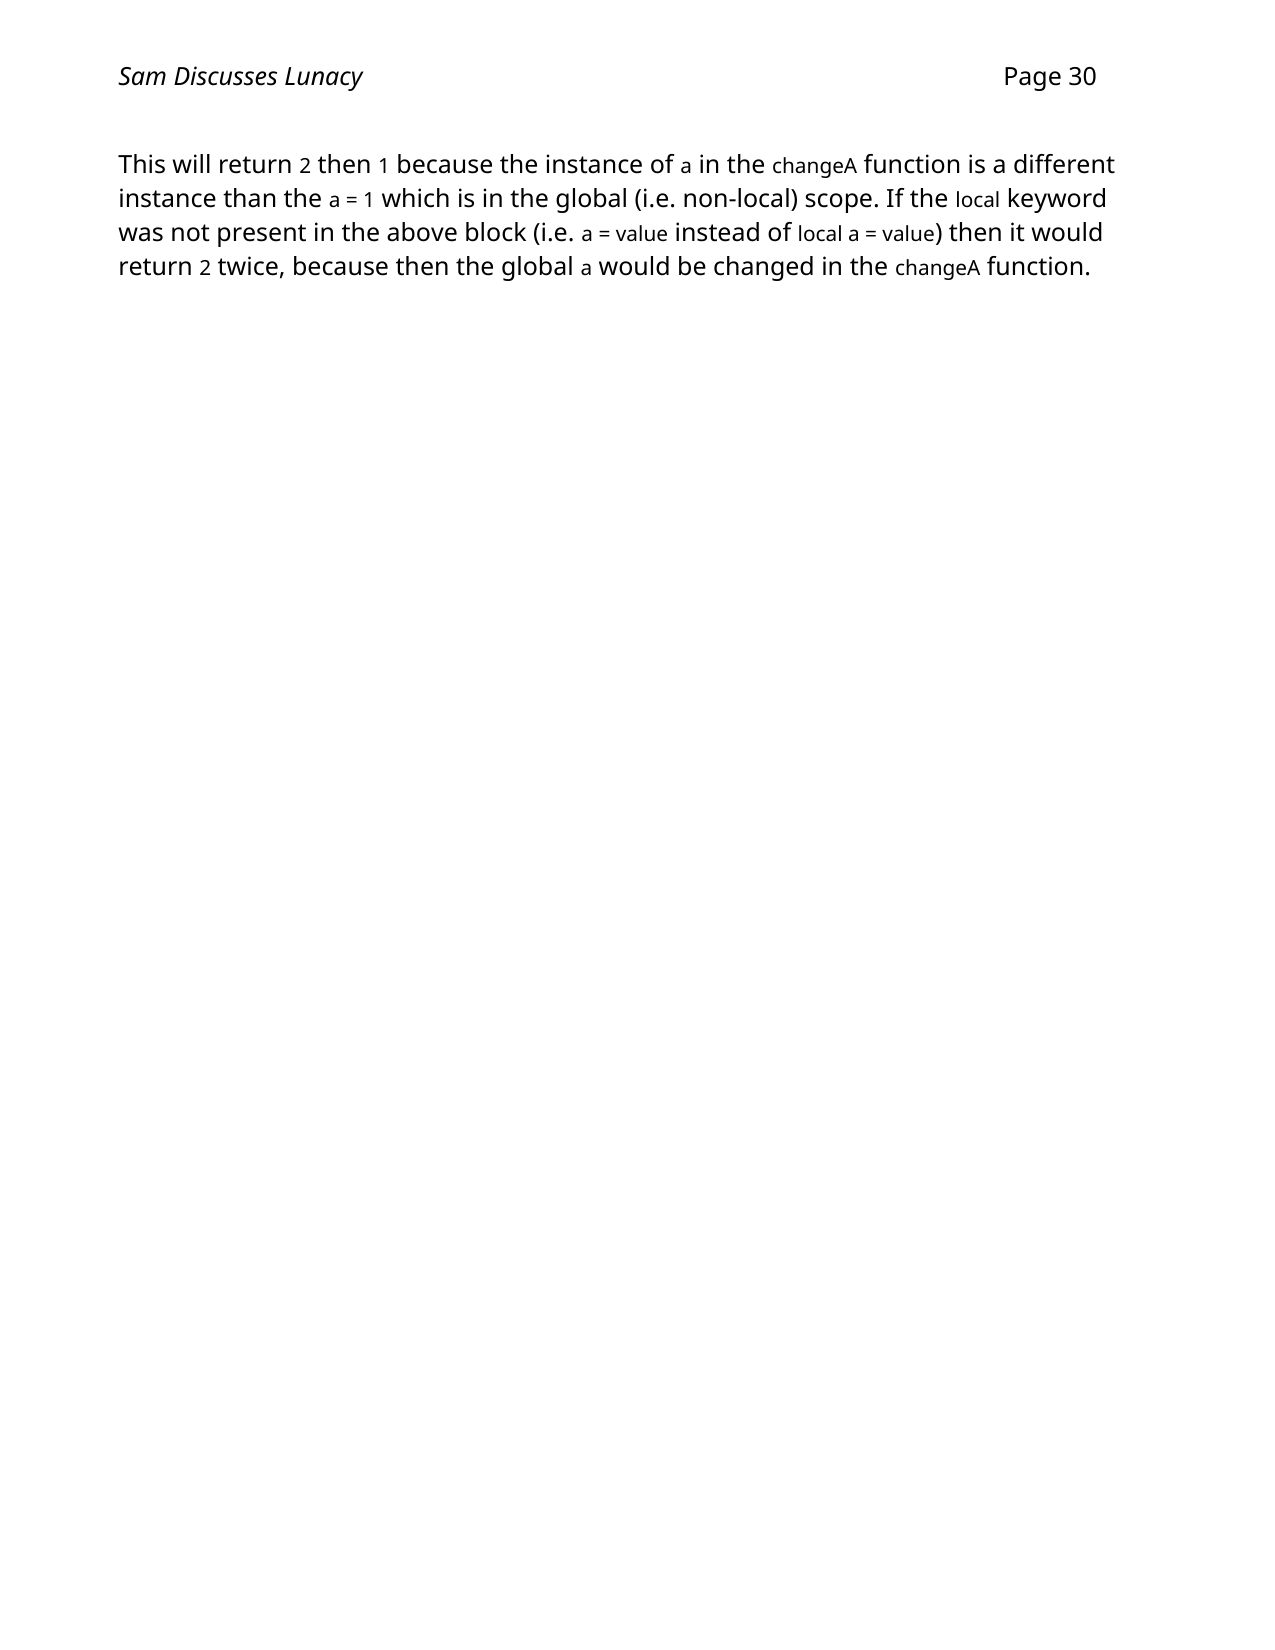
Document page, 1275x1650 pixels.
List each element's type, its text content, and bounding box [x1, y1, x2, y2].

text This will return 2 then 1 because the instance of a in the changeA function is a different instance than the a = 1 which is in the global (i.e. non-local) scope. If the local keyword was not present in the above block (i.e. a = value instead of local a = value) then it would return 2 twice, because then the global a would be changed in the changeA function. [118, 146, 1157, 283]
